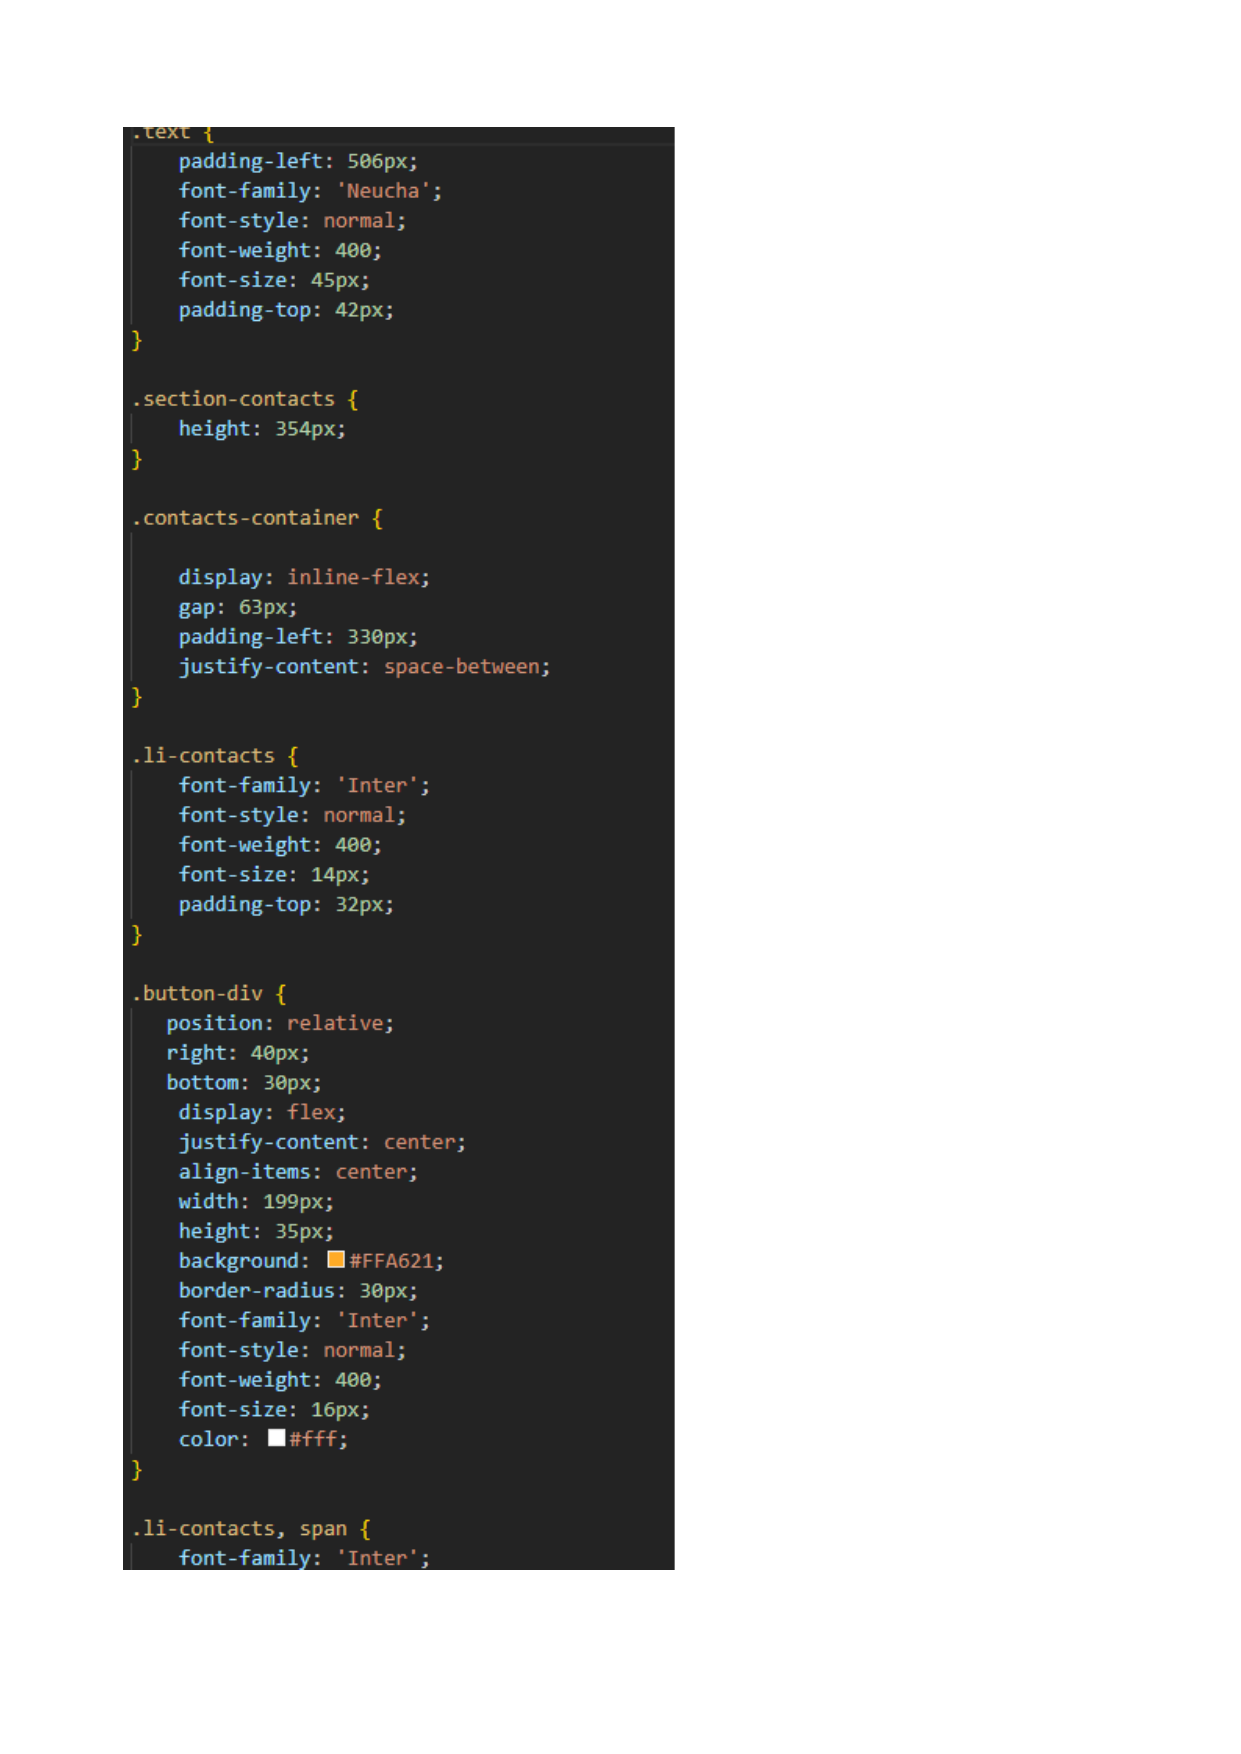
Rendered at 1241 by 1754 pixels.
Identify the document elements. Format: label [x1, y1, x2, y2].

picture [123, 127, 675, 1570]
